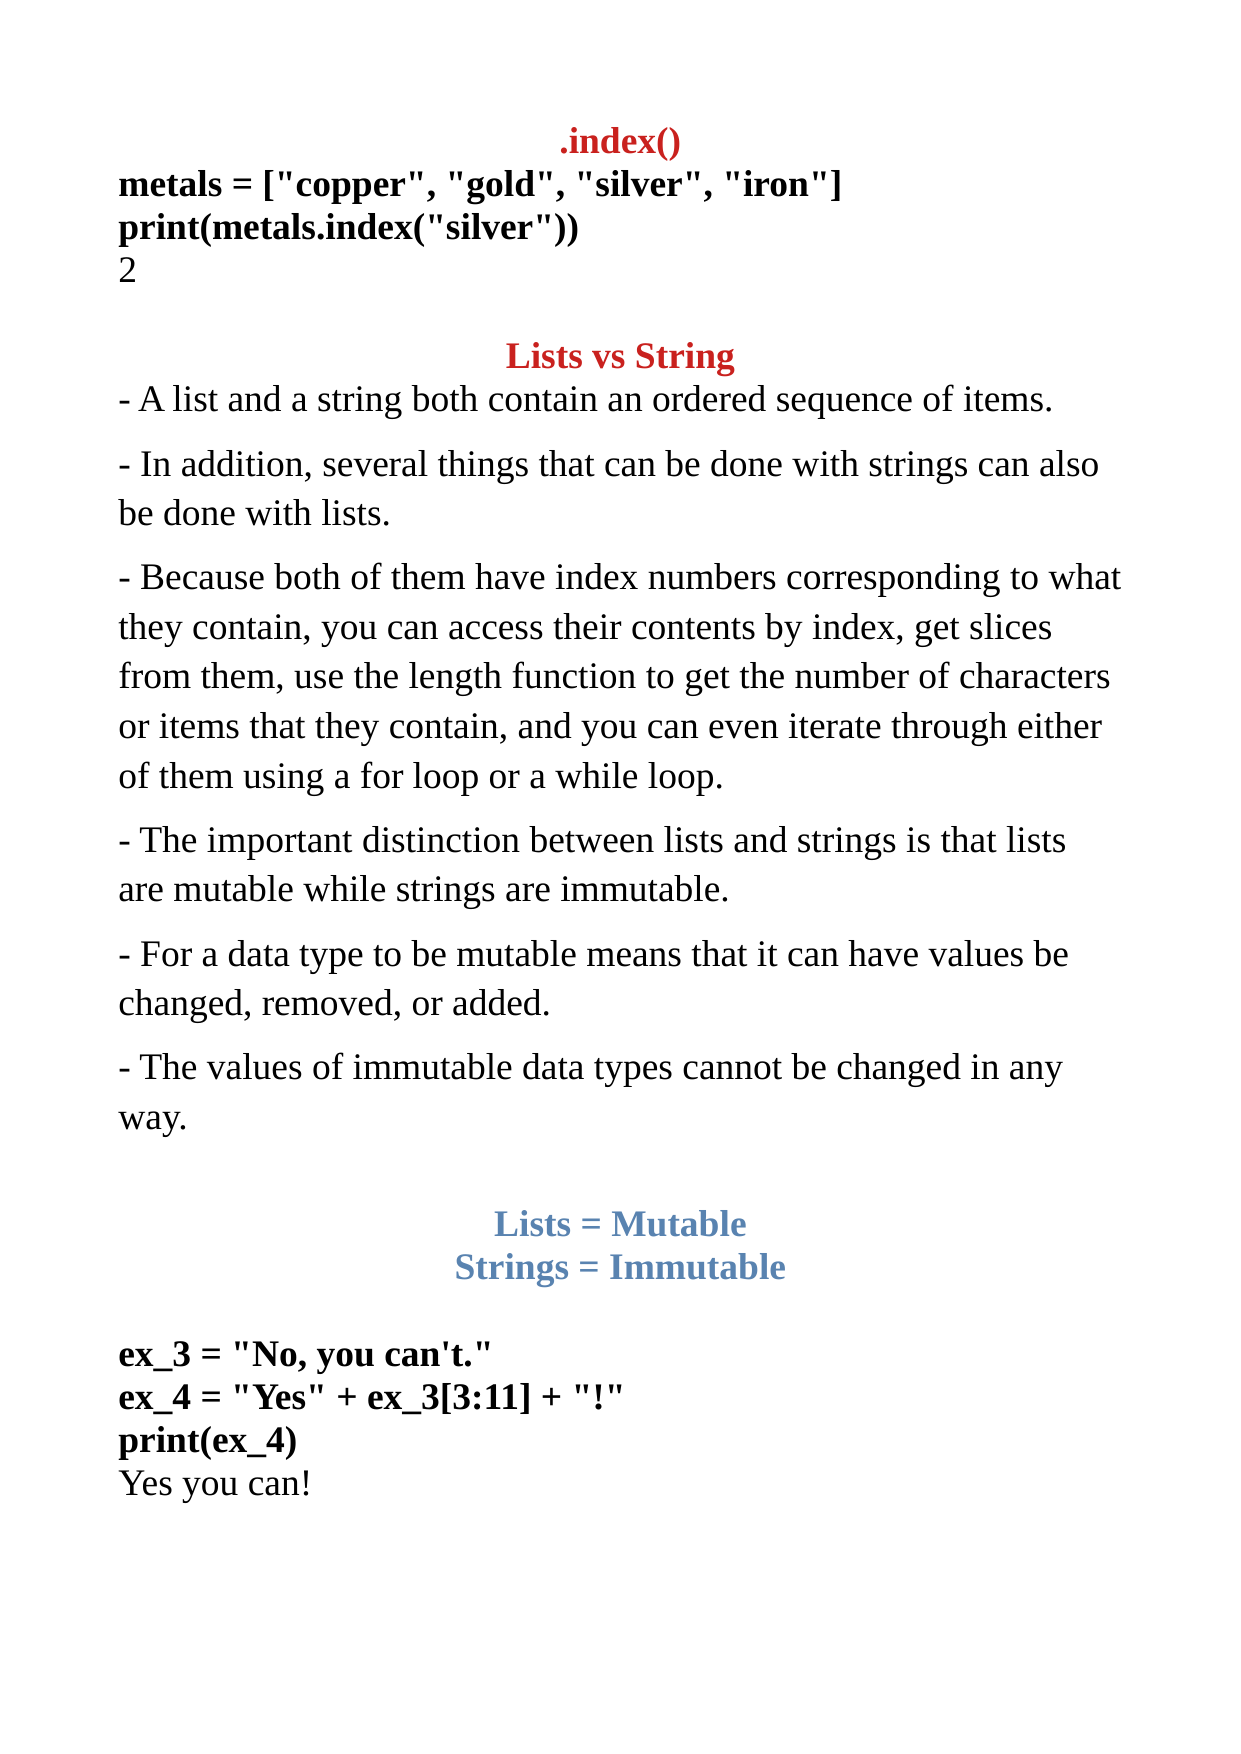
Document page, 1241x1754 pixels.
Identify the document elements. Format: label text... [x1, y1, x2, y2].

text - The values of immutable data types cannot be changed in any way. [118, 1045, 1122, 1137]
text Lists vs String [118, 334, 1122, 377]
text print(ex_4) [118, 1417, 1122, 1460]
text - Because both of them have index numbers corresponding to what they contain, you can access their contents by index, get slices from them, use the length function to get the number of characters or items that they contain, and you can even iterate through either of them using a for loop or a while loop. [118, 555, 1122, 796]
text print(metals.index("silver")) [118, 204, 1122, 247]
text - For a data type to be mutable means that it can have values be changed, removed, or added. [118, 931, 1122, 1024]
text 2 [118, 247, 1122, 291]
text .index() [118, 118, 1122, 161]
text - A list and a string both contain an ordered sequence of items. [118, 377, 1122, 420]
text - In addition, several things that can be done with strings can also be done with lists. [118, 441, 1122, 534]
text ex_4 = "Yes" + ex_3[3:11] + "!" [118, 1374, 1122, 1417]
text - The important distinction between lists and strings is that lists are mutable while strings are immutable. [118, 817, 1122, 910]
text Lists = Mutable [118, 1202, 1122, 1245]
text Yes you can! [118, 1460, 1122, 1503]
text metals = ["copper", "gold", "silver", "iron"] [118, 161, 1122, 204]
text Strings = Immutable [118, 1245, 1122, 1288]
text ex_3 = "No, you can't." [118, 1331, 1122, 1374]
